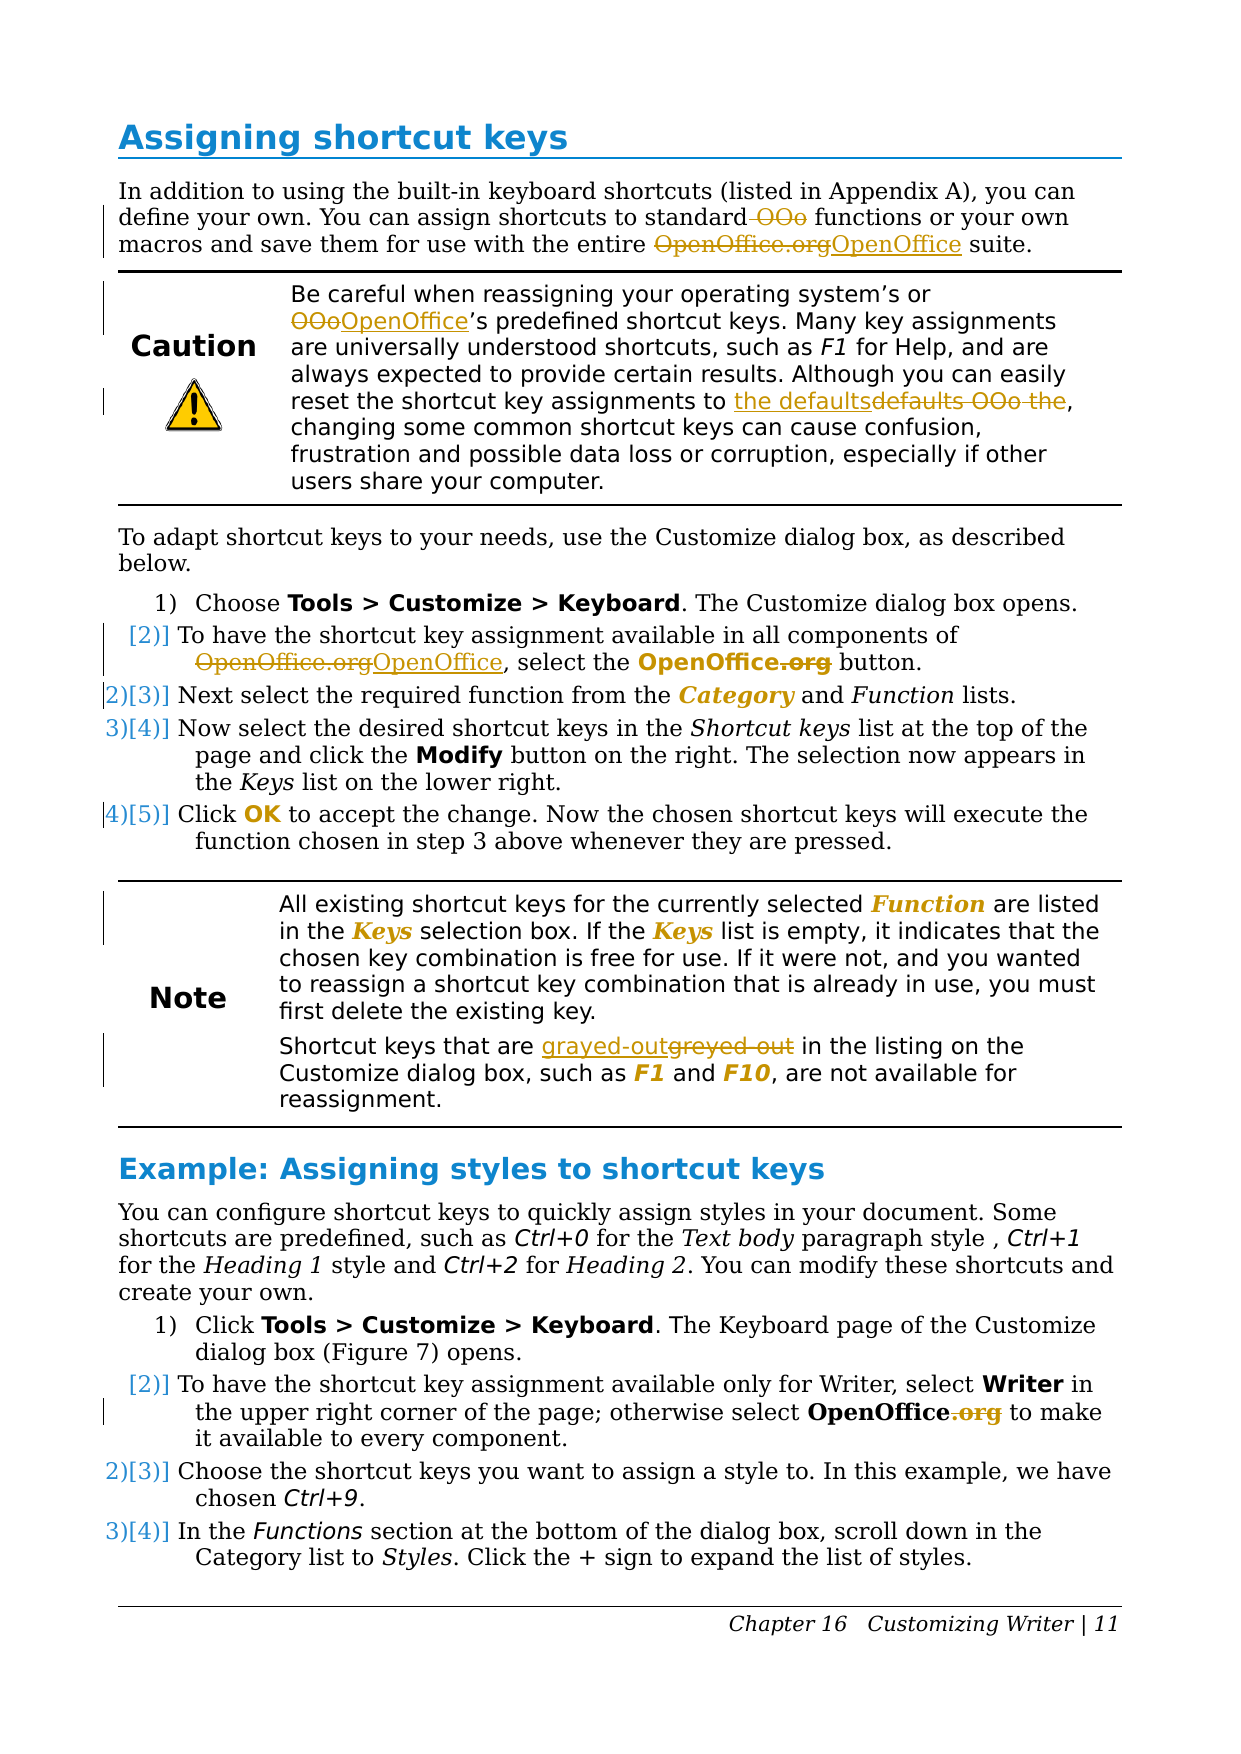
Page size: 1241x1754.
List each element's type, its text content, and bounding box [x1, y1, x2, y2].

picture [161, 375, 226, 435]
list You can configure shortcut keys to quickly assign styles in your document. Some shortcuts are predefined, such as Ctrl+0 for the Text body paragraph style , Ctrl+1 for the Heading 1 style and Ctrl+2 for Heading 2. You can modify these shortcuts and create your own. [118, 1199, 1122, 1306]
table_header Caution [118, 273, 269, 503]
table_header Be careful when reassigning your operating system’s or OpenOffice’s predefined shortcut keys. Many key assignments are universally understood shortcuts, such as F1 for Help, and are always expected to provide certain results. Although you can easily reset the shortcut key assignments to the defaults, changing some common shortcut keys can cause confusion, frustration and possible data loss or corruption, especially if other users share your computer. [269, 273, 1122, 503]
table_header All existing shortcut keys for the currently selected Function are listed in the Keys selection box. If the Keys list is empty, it indicates that the chosen key combination is free for use. If it were not, and you wanted to reassign a shortcut key combination that is already in use, you must first delete the existing key. Shortcut keys that are grayed-out in the listing on the Customize dialog box, such as F1 and F10, are not available for reassignment. [258, 882, 1122, 1126]
list Now select the desired shortcut keys in the Shortcut keys list at the top of the page and click the Modify button on the right. The selection now appears in the Keys list on the lower right. [177, 715, 1122, 795]
list Choose the shortcut keys you want to assign a style to. In this example, we have chosen Ctrl+9. [177, 1458, 1122, 1512]
list Choose Tools > Customize > Keyboard. The Customize dialog box opens. [177, 590, 1122, 616]
list Click Tools > Customize > Keyboard. The Keyboard page of the Customize dialog box (Figure 7) opens. [177, 1312, 1122, 1365]
text To adapt shortcut keys to your needs, use the Customize dialog box, as described below. [118, 524, 1122, 577]
text In addition to using the built-in keyboard shortcuts (listed in Appendix A), you can define your own. You can assign shortcuts to standard functions or your own macros and save them for use with the entire OpenOffice suite. [118, 178, 1122, 258]
list Next select the required function from the Category and Function lists. [177, 682, 1122, 709]
subtitle Example: Assigning styles to shortcut keys [118, 1153, 1122, 1187]
list In the Functions section at the bottom of the dialog box, scroll down in the Category list to Styles. Click the + sign to expand the list of styles. [177, 1518, 1122, 1571]
list To have the shortcut key assignment available in all components of OpenOffice, select the OpenOffice button. [177, 623, 1122, 676]
table_header Note [118, 882, 257, 1126]
subtitle Assigning shortcut keys [118, 118, 1122, 157]
list To have the shortcut key assignment available only for Writer, select Writer in the upper right corner of the page; otherwise select OpenOffice to make it available to every component. [177, 1372, 1122, 1452]
list Click OK to accept the change. Now the chosen shortcut keys will execute the function chosen in step 3 above whenever they are pressed. [177, 802, 1122, 855]
